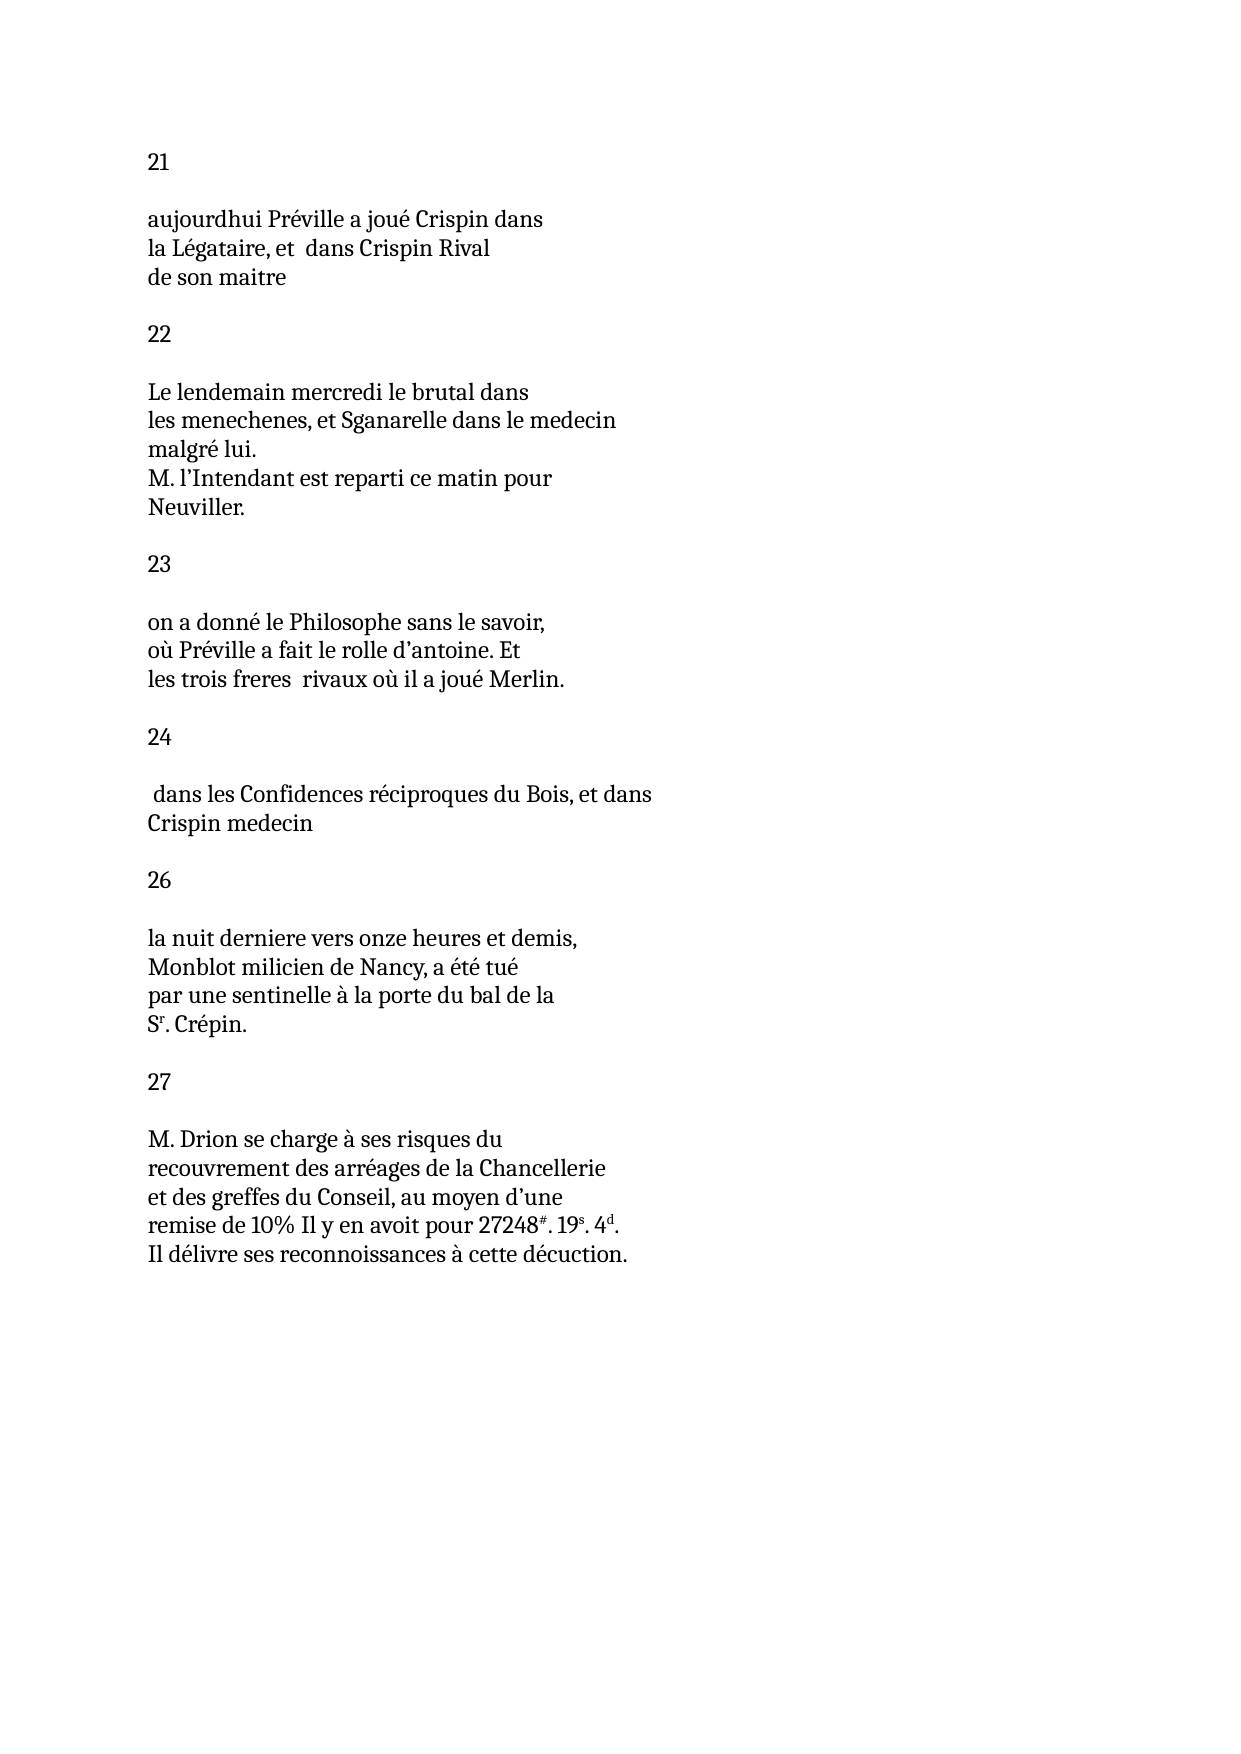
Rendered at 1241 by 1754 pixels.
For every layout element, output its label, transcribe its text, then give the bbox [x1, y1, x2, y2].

text 26 la nuit derniere vers onze heures et demis, Monblot milicien de Nancy, a été tué par une sentinelle à la porte du bal de la Sr. Crépin. [148, 866, 1093, 1039]
text M. l’Intendant est reparti ce matin pour Neuviller. [148, 464, 1093, 521]
text 27 M. Drion se charge à ses risques du recouvrement des arréages de la Chancellerie et des greffes du Conseil, au moyen d’une remise de 10% Il y en avoit pour 27248#. 19s. 4d. Il délivre ses reconnoissances à cette décuction. [148, 1068, 1093, 1269]
text 24 dans les Confidences réciproques du Bois, et dans Crispin medecin [148, 723, 1093, 838]
text 22 Le lendemain mercredi le brutal dans les menechenes, et Sganarelle dans le medecin malgré lui. [148, 320, 1093, 464]
text 23 on a donné le Philosophe sans le savoir, où Préville a fait le rolle d’antoine. Et les trois freres rivaux où il a joué Merlin. [148, 550, 1093, 694]
text 21 aujourdhui Préville a joué Crispin dans la Légataire, et dans Crispin Rival de son maitre [148, 148, 1093, 291]
